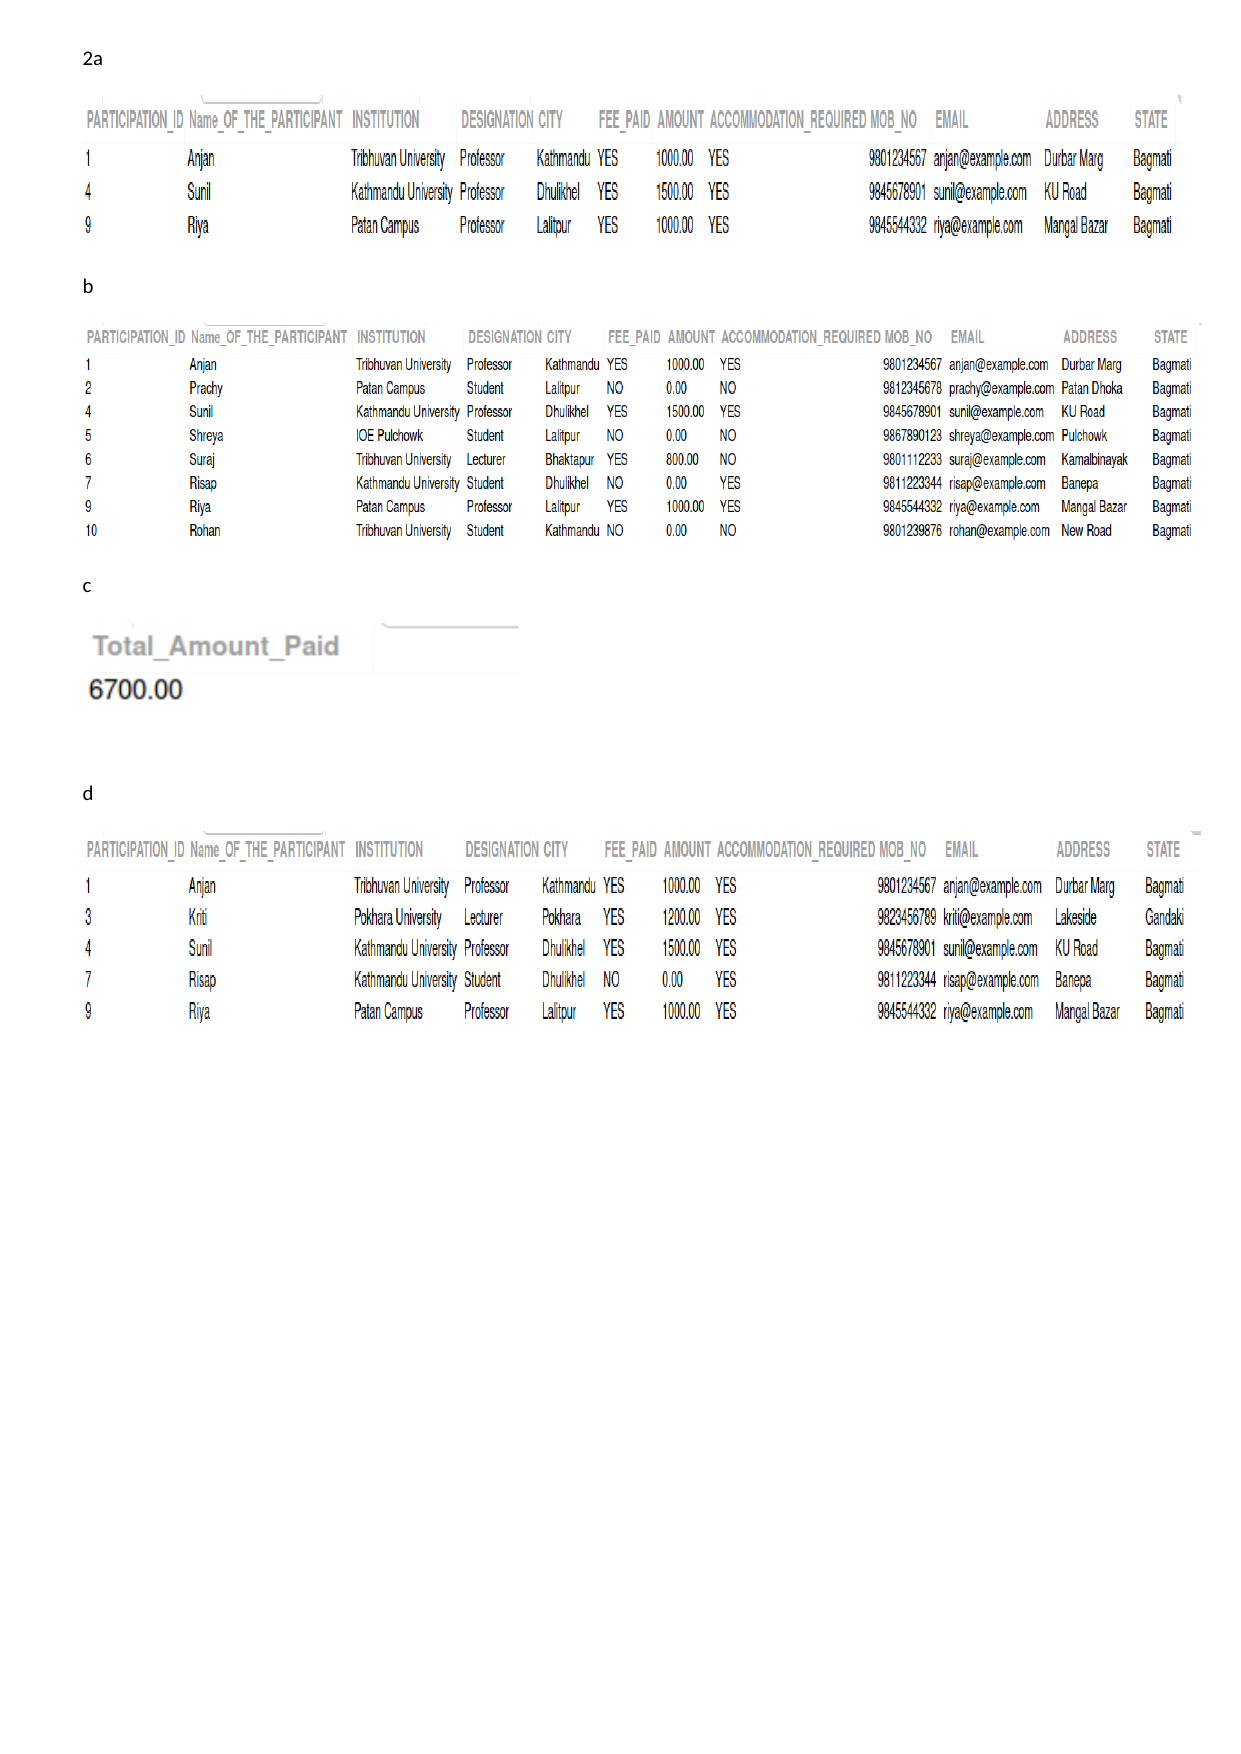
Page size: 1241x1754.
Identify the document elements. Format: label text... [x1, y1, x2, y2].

text 2a [82, 45, 1203, 70]
picture [82, 623, 519, 756]
picture [82, 323, 1202, 548]
picture [82, 95, 1182, 248]
picture [82, 831, 1201, 1028]
text c [82, 573, 1203, 598]
text b [82, 273, 1203, 298]
text d [82, 781, 1203, 806]
